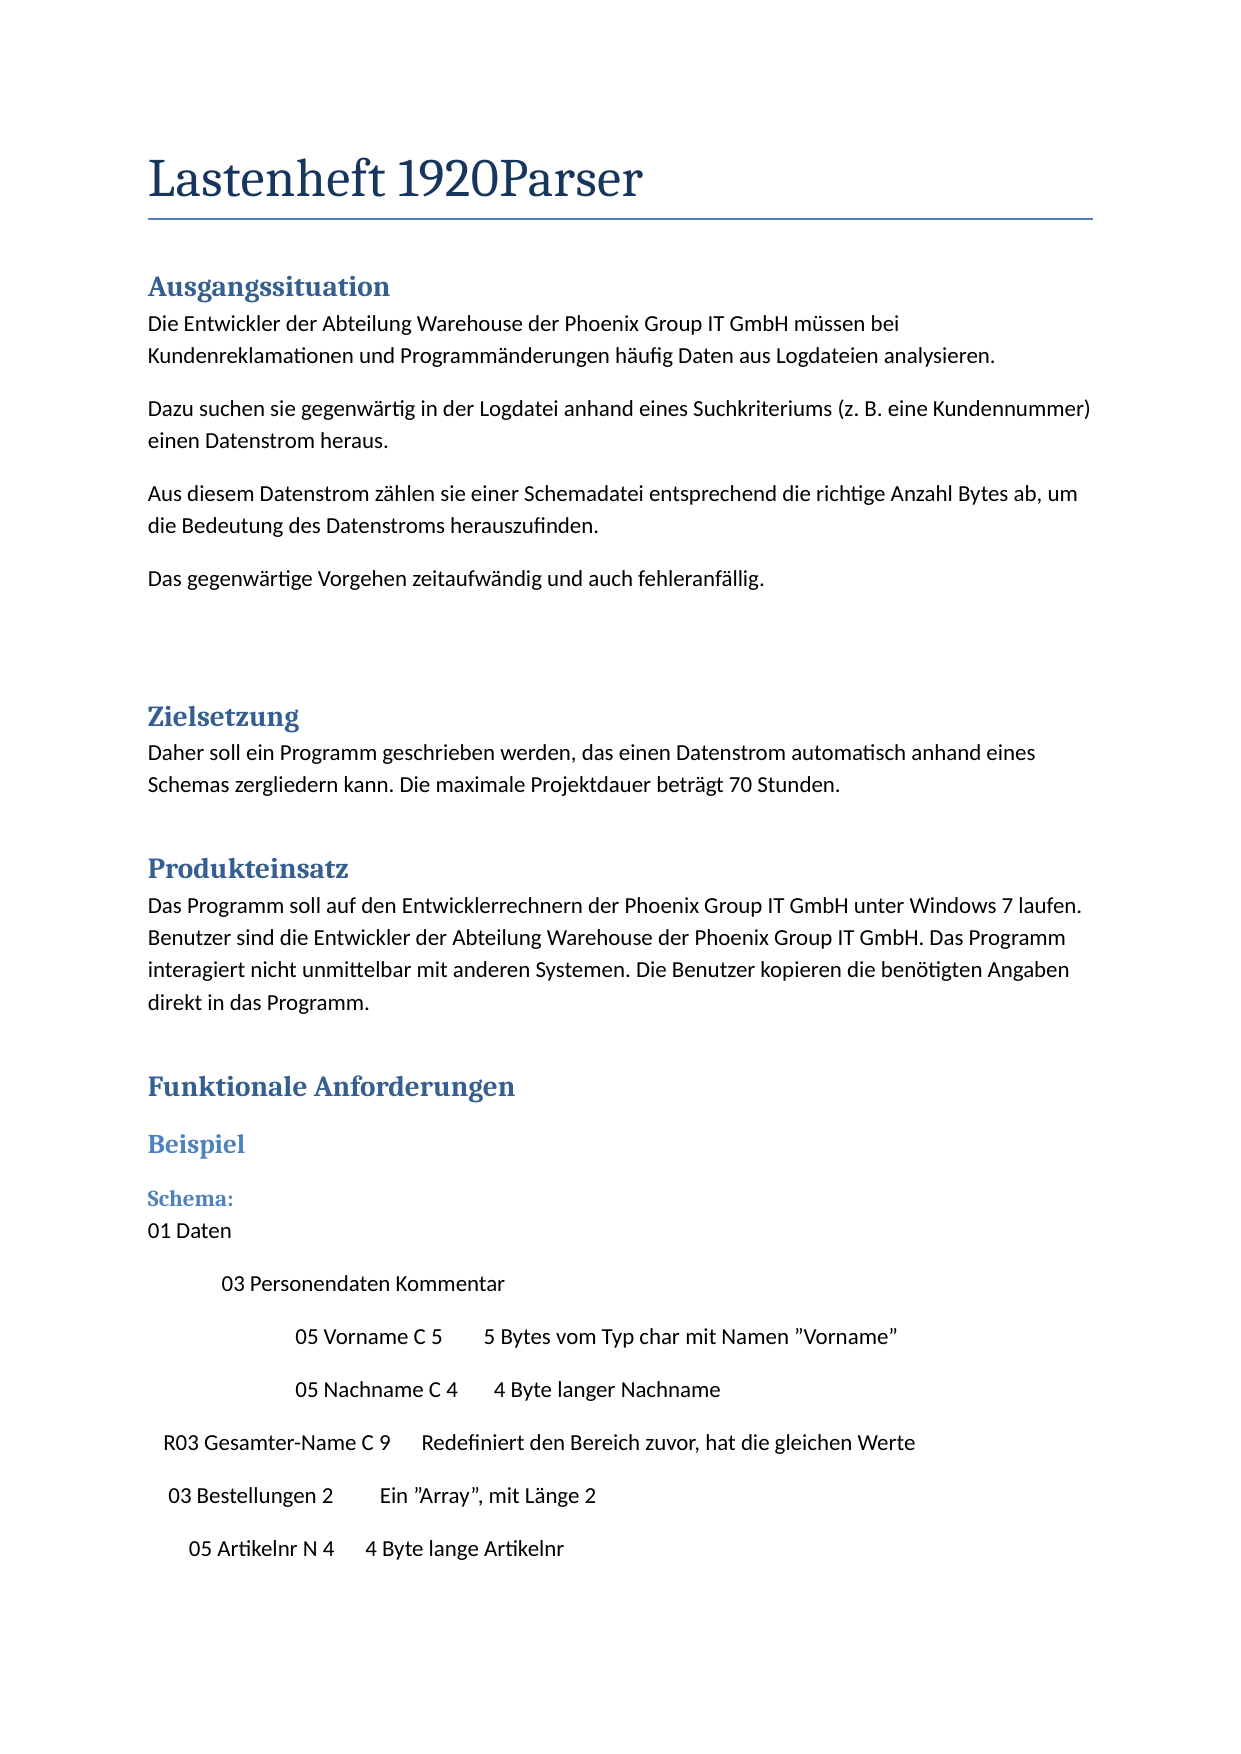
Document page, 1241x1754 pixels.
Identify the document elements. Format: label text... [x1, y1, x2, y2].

text 05 Nachname C 4 4 Byte langer Nachname [148, 1375, 1093, 1403]
title Lastenheft 1920Parser [148, 148, 1093, 218]
text Das Programm soll auf den Entwicklerrechnern der Phoenix Group IT GmbH unter Windows 7 laufen. Benutzer sind die Entwickler der Abteilung Warehouse der Phoenix Group IT GmbH. Das Programm interagiert nicht unmittelbar mit anderen Systemen. Die Benutzer kopieren die benötigten Angaben direkt in das Programm. [148, 891, 1093, 1016]
text 05 Vorname C 5 5 Bytes vom Typ char mit Namen ”Vorname” [148, 1322, 1093, 1350]
subtitle Ausgangssituation [148, 270, 1093, 304]
subtitle Schema: [148, 1186, 1093, 1212]
text 05 Artikelnr N 4 4 Byte lange Artikelnr [148, 1534, 1093, 1562]
text 03 Bestellungen 2 Ein ”Array”, mit Länge 2 [148, 1481, 1093, 1509]
text R03 Gesamter-Name C 9 Redefiniert den Bereich zuvor, hat die gleichen Werte [148, 1428, 1093, 1456]
text Dazu suchen sie gegenwärtig in der Logdatei anhand eines Suchkriteriums (z. B. eine Kundennummer) einen Datenstrom heraus. [148, 394, 1093, 454]
text Die Entwickler der Abteilung Warehouse der Phoenix Group IT GmbH müssen bei Kundenreklamationen und Programmänderungen häufig Daten aus Logdateien analysieren. [148, 309, 1093, 369]
subtitle Produkteinsatz [148, 853, 1093, 886]
text 03 Personendaten Kommentar [148, 1269, 1093, 1297]
subtitle Funktionale Anforderungen [148, 1070, 1093, 1103]
text Aus diesem Datenstrom zählen sie einer Schemadatei entsprechend die richtige Anzahl Bytes ab, um die Bedeutung des Datenstroms herauszufinden. [148, 479, 1093, 539]
text 01 Daten [148, 1216, 1093, 1244]
subtitle Zielsetzung [148, 700, 1093, 733]
subtitle Beispiel [148, 1129, 1093, 1160]
text Daher soll ein Programm geschrieben werden, das einen Datenstrom automatisch anhand eines Schemas zergliedern kann. Die maximale Projektdauer beträgt 70 Stunden. [148, 738, 1093, 798]
text Das gegenwärtige Vorgehen zeitaufwändig und auch fehleranfällig. [148, 564, 1093, 592]
